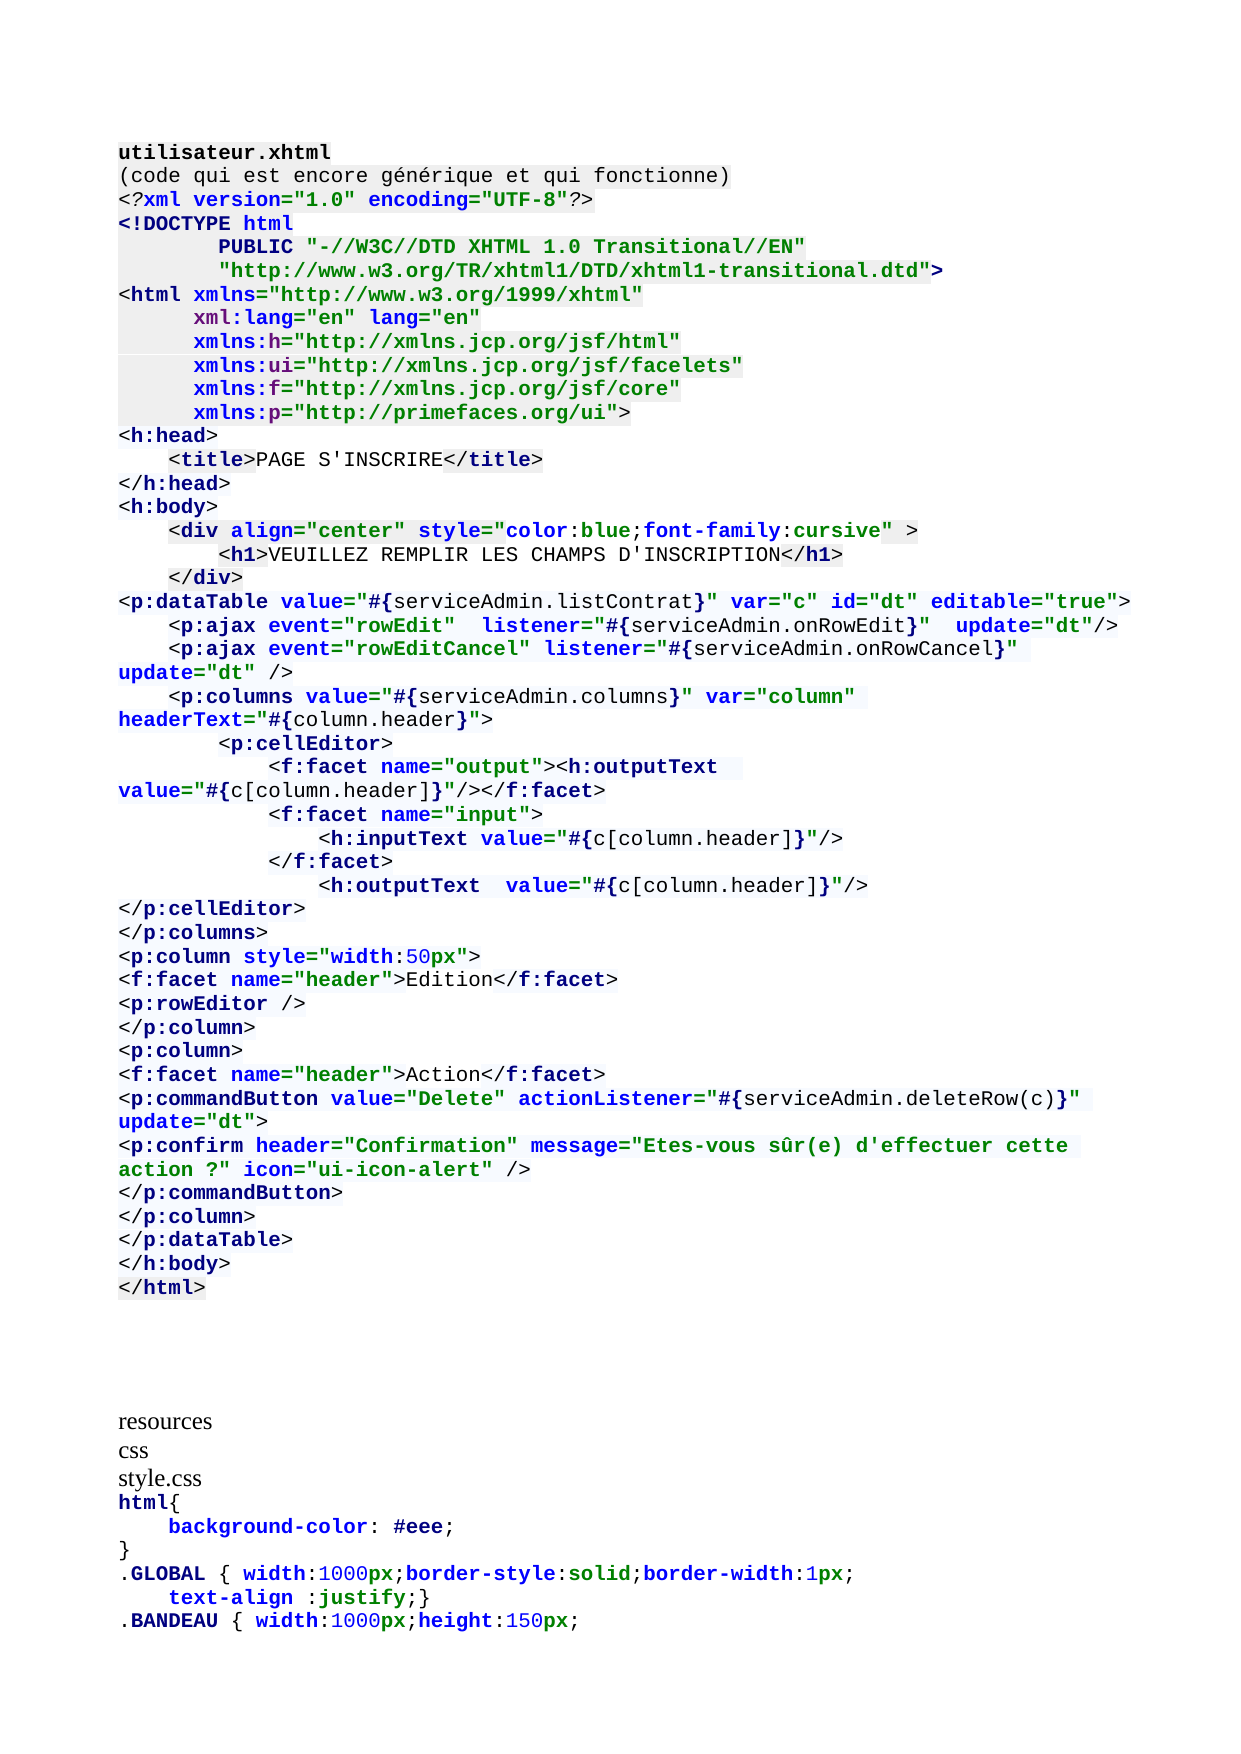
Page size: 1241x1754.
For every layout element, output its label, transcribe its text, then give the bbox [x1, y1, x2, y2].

text xml:lang="en" lang="en" [118, 307, 1145, 331]
text </p:commandButton> [118, 1182, 1145, 1206]
text <f:facet name="output"><h:outputText value="#{c[column.header]}"/></f:facet> [118, 757, 1145, 804]
text xmlns:f="http://xmlns.jcp.org/jsf/core" [118, 378, 1145, 402]
text } [118, 1539, 1145, 1563]
text </p:column> [118, 1206, 1145, 1229]
text <p:rowEditor /> [118, 993, 1145, 1017]
text <h:body> [118, 496, 1145, 520]
text resources [118, 1406, 1145, 1435]
text </p:column> [118, 1017, 1145, 1040]
text <!DOCTYPE html [118, 213, 1145, 236]
text </h:head> [118, 473, 1145, 496]
text <title>PAGE S'INSCRIRE</title> [118, 449, 1145, 473]
text (code qui est encore générique et qui fonctionne) [118, 165, 1145, 189]
text <f:facet name="header">Edition</f:facet> [118, 969, 1145, 993]
text html{ [118, 1492, 1145, 1516]
text </h:body> [118, 1253, 1145, 1277]
text <p:cellEditor> [118, 733, 1145, 757]
text .BANDEAU { width:1000px;height:150px; [118, 1610, 1145, 1634]
text <h:head> [118, 426, 1145, 449]
text .GLOBAL { width:1000px;border-style:solid;border-width:1px; [118, 1563, 1145, 1587]
text <p:commandButton value="Delete" actionListener="#{serviceAdmin.deleteRow(c)}" update="dt"> [118, 1088, 1145, 1135]
text <h1>VEUILLEZ REMPLIR LES CHAMPS D'INSCRIPTION</h1> [118, 544, 1145, 567]
text <p:confirm header="Confirmation" message="Etes-vous sûr(e) d'effectuer cette action ?" icon="ui-icon-alert" /> [118, 1135, 1145, 1182]
text xmlns:ui="http://xmlns.jcp.org/jsf/facelets" [118, 354, 1145, 378]
text </div> [118, 567, 1145, 591]
text text-align :justify;} [118, 1587, 1145, 1610]
text <f:facet name="input"> [118, 804, 1145, 827]
text <h:inputText value="#{c[column.header]}"/> [118, 827, 1145, 851]
text </p:dataTable> [118, 1229, 1145, 1253]
text background-color: #eee; [118, 1516, 1145, 1539]
text <p:dataTable value="#{serviceAdmin.listContrat}" var="c" id="dt" editable="true"> [118, 591, 1145, 615]
text <p:column> [118, 1040, 1145, 1064]
text xmlns:p="http://primefaces.org/ui"> [118, 402, 1145, 426]
text <p:ajax event="rowEditCancel" listener="#{serviceAdmin.onRowCancel}" update="dt" /> [118, 638, 1145, 686]
text utilisateur.xhtml [118, 142, 1145, 165]
text PUBLIC "-//W3C//DTD XHTML 1.0 Transitional//EN" [118, 236, 1145, 260]
text xmlns:h="http://xmlns.jcp.org/jsf/html" [118, 331, 1145, 354]
text "http://www.w3.org/TR/xhtml1/DTD/xhtml1-transitional.dtd"> [118, 260, 1145, 284]
text </p:cellEditor> [118, 898, 1145, 922]
text <p:column style="width:50px"> [118, 946, 1145, 969]
text <html xmlns="http://www.w3.org/1999/xhtml" [118, 284, 1145, 307]
text <p:columns value="#{serviceAdmin.columns}" var="column" headerText="#{column.header}"> [118, 686, 1145, 733]
text </f:facet> [118, 851, 1145, 875]
text <div align="center" style="color:blue;font-family:cursive" > [118, 520, 1145, 544]
text style.css [118, 1463, 1145, 1492]
text css [118, 1435, 1145, 1463]
text </html> [118, 1277, 1145, 1300]
text <h:outputText value="#{c[column.header]}"/> [118, 875, 1145, 898]
text <f:facet name="header">Action</f:facet> [118, 1064, 1145, 1088]
text </p:columns> [118, 922, 1145, 946]
text <?xml version="1.0" encoding="UTF-8"?> [118, 189, 1145, 213]
text <p:ajax event="rowEdit" listener="#{serviceAdmin.onRowEdit}" update="dt"/> [118, 615, 1145, 638]
